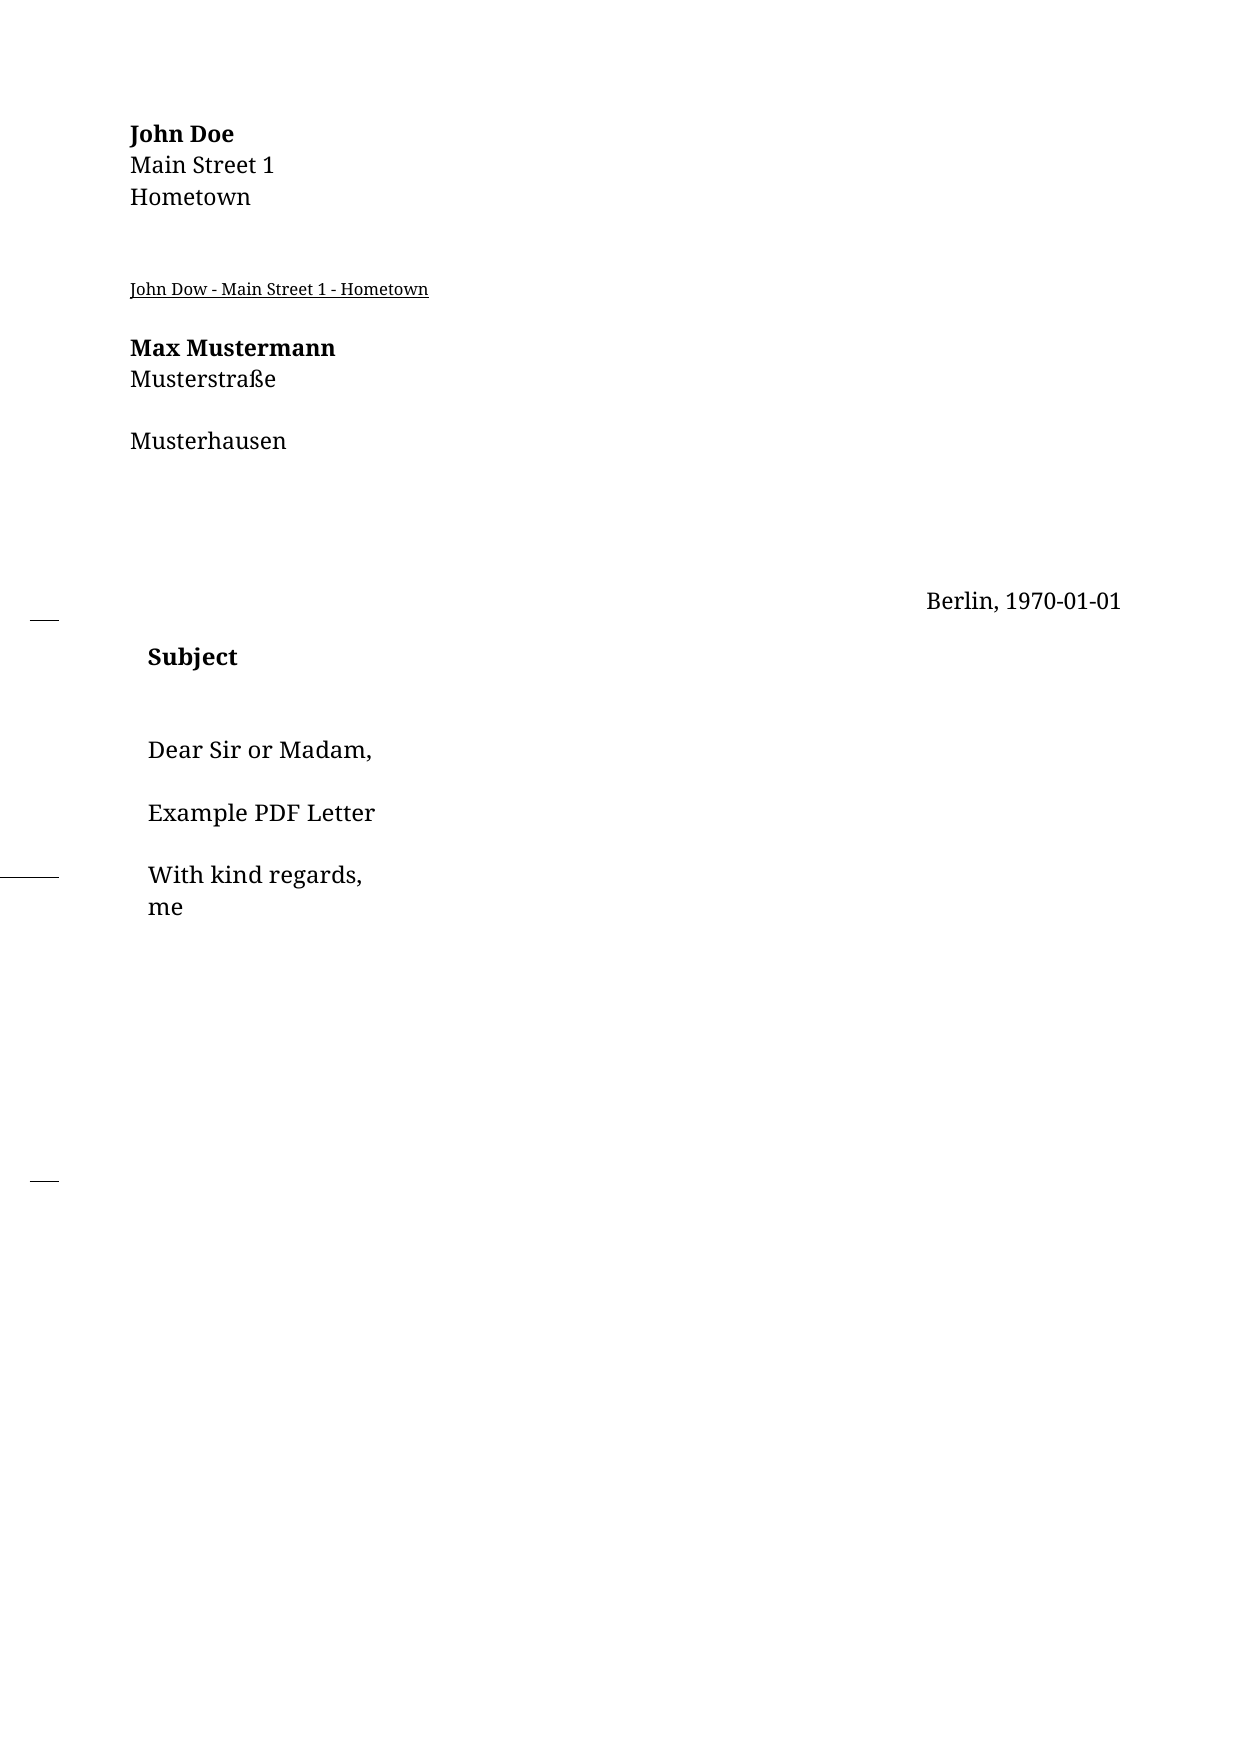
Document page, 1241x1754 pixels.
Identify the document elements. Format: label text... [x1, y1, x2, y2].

text Dear Sir or Madam, [148, 734, 1122, 766]
text John Dow - Main Street 1 - Hometown [130, 278, 632, 300]
text Max Mustermann [130, 332, 573, 363]
text Berlin, 1970-01-01 [826, 585, 1122, 614]
text Example PDF Letter [148, 797, 1122, 828]
text John Doe [130, 118, 868, 149]
text Musterstraße [130, 363, 573, 394]
text With kind regards, [148, 859, 1122, 891]
text Hometown [130, 181, 868, 212]
text Subject [148, 641, 1122, 672]
text Musterhausen [130, 425, 573, 457]
text Main Street 1 [130, 149, 868, 181]
text me [148, 891, 1122, 922]
